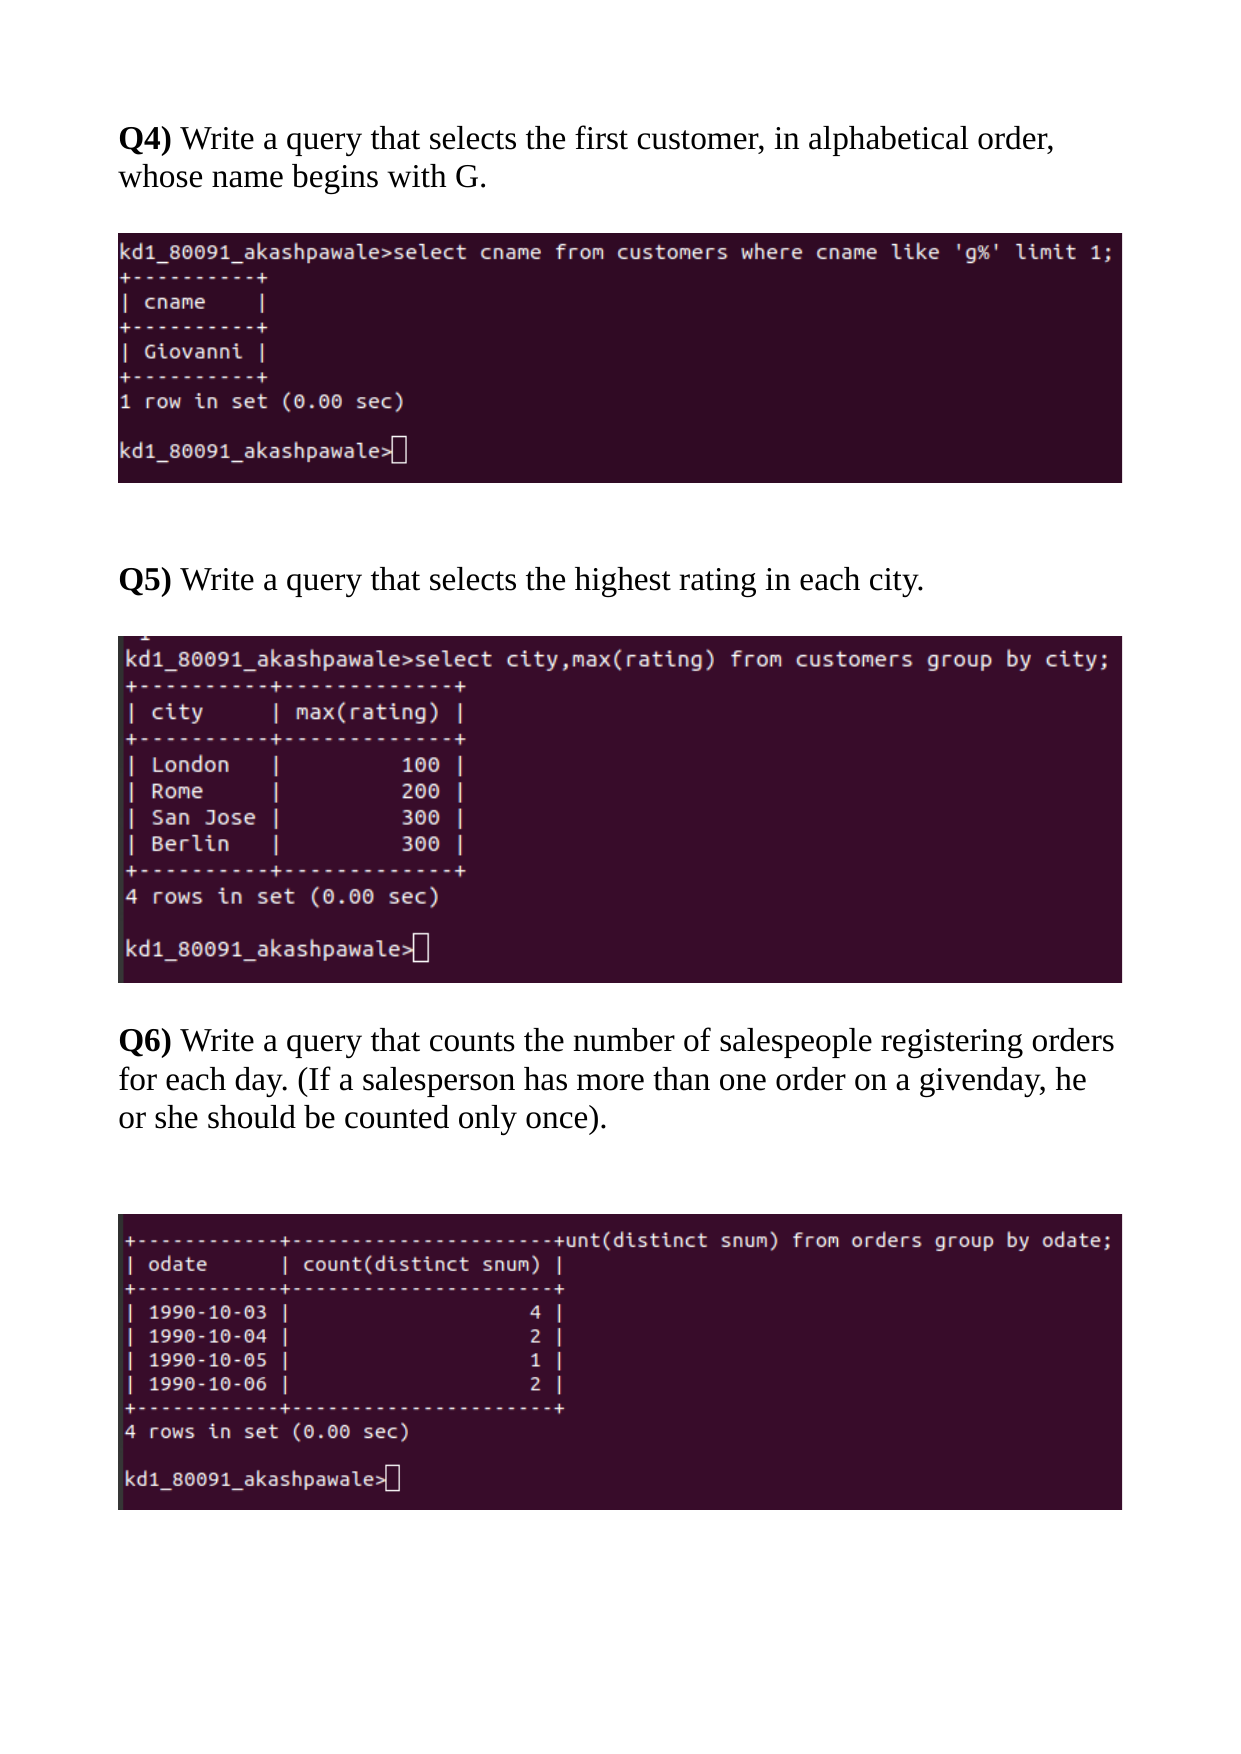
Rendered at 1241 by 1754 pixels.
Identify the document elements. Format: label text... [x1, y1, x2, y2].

text Q6) Write a query that counts the number of salespeople registering orders for each day. (If a salesperson has more than one order on a givenday, he or she should be counted only once). [118, 1021, 1122, 1136]
picture [118, 636, 1123, 983]
text Q4) Write a query that selects the first customer, in alphabetical order, whose name begins with G. [118, 118, 1122, 195]
picture [118, 233, 1123, 483]
text Q5) Write a query that selects the highest rating in each city. [118, 560, 1122, 598]
picture [118, 1214, 1123, 1510]
